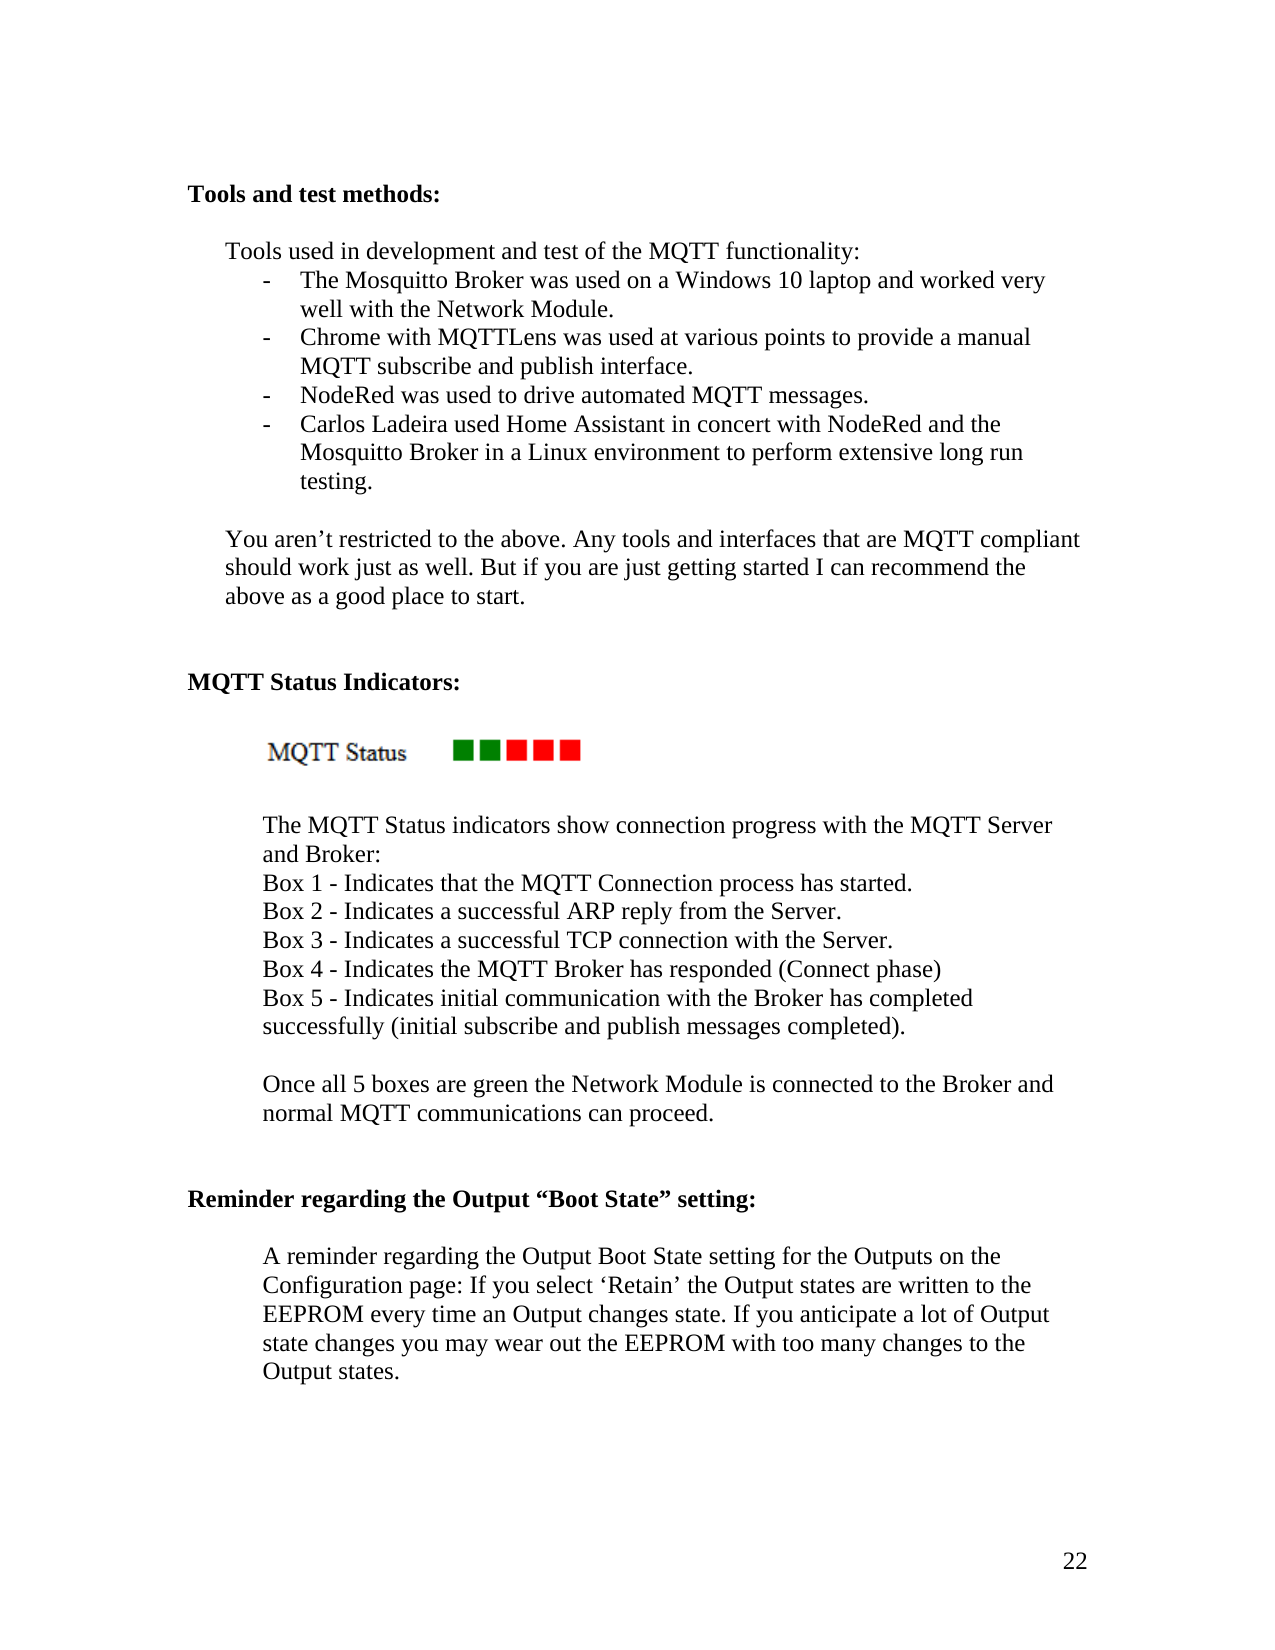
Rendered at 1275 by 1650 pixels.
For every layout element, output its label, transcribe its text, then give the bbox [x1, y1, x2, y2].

text Box 1 - Indicates that the MQTT Connection process has started. [262, 868, 1087, 896]
text The MQTT Status indicators show connection progress with the MQTT Server and Broker: [262, 810, 1087, 868]
list The Mosquitto Broker was used on a Windows 10 laptop and worked very well with the Network Module. [262, 265, 1087, 322]
picture [262, 724, 601, 782]
text Box 4 - Indicates the MQTT Broker has responded (Connect phase) [262, 954, 1087, 983]
text You aren’t restricted to the above. Any tools and interfaces that are MQTT compliant should work just as well. But if you are just getting started I can recommend the above as a good place to start. [225, 524, 1087, 610]
list Chrome with MQTTLens was used at various points to provide a manual MQTT subscribe and publish interface. [262, 322, 1087, 380]
text Box 3 - Indicates a successful TCP connection with the Server. [262, 925, 1087, 954]
text Reminder regarding the Output “Boot State” setting: [187, 1184, 1087, 1213]
text Box 5 - Indicates initial communication with the Broker has completed successfully (initial subscribe and publish messages completed). [262, 983, 1087, 1040]
text Tools used in development and test of the MQTT functionality: [225, 236, 1087, 265]
list Carlos Ladeira used Home Assistant in concert with NodeRed and the Mosquitto Broker in a Linux environment to perform extensive long run testing. [262, 409, 1087, 495]
text Once all 5 boxes are green the Network Module is connected to the Broker and normal MQTT communications can proceed. [262, 1069, 1087, 1126]
text Tools and test methods: [187, 179, 1087, 207]
text A reminder regarding the Output Boot State setting for the Outputs on the Configuration page: If you select ‘Retain’ the Output states are written to the EEPROM every time an Output changes state. If you anticipate a lot of Output state changes you may wear out the EEPROM with too many changes to the Output states. [262, 1241, 1087, 1385]
text Box 2 - Indicates a successful ARP reply from the Server. [262, 896, 1087, 925]
list NodeRed was used to drive automated MQTT messages. [262, 380, 1087, 409]
text MQTT Status Indicators: [187, 667, 1087, 696]
